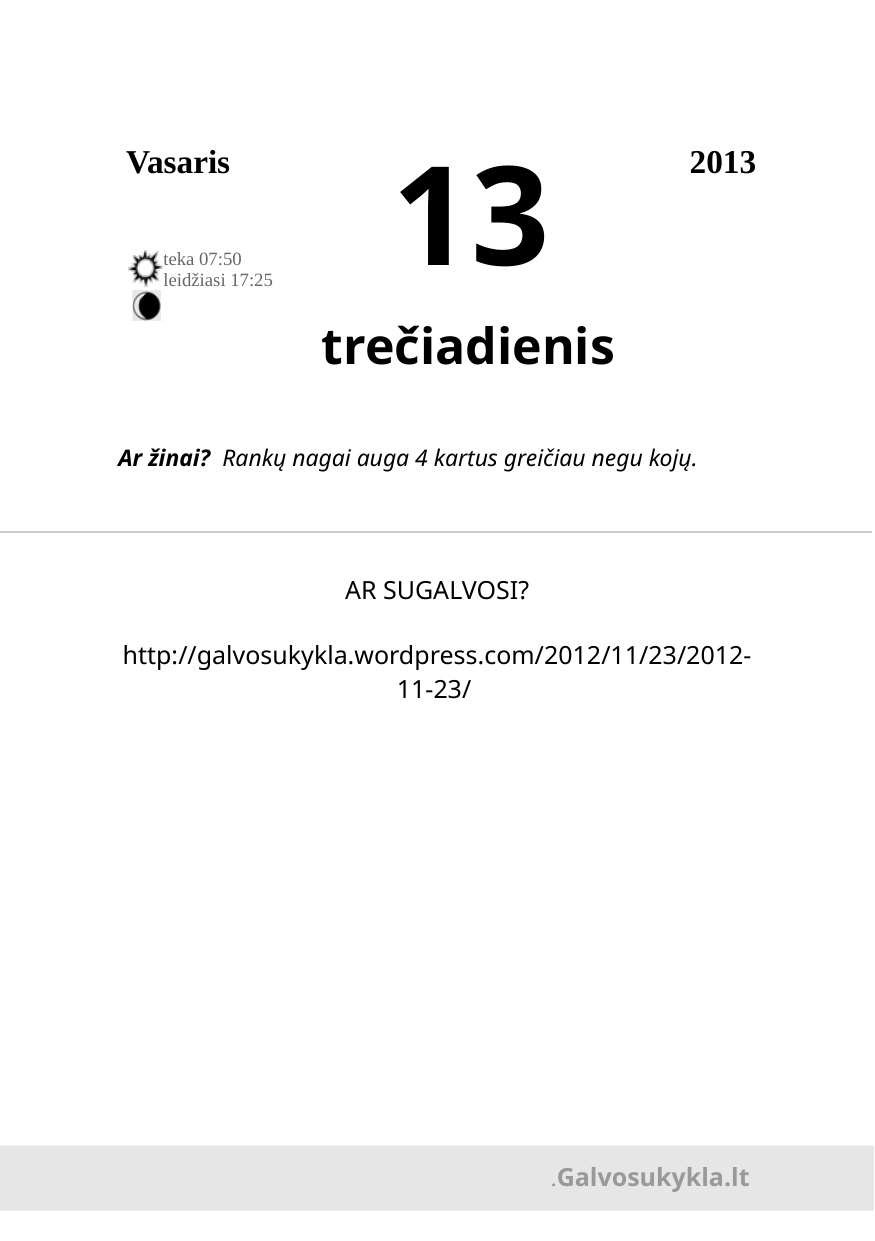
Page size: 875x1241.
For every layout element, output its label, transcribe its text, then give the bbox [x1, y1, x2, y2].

text AR SUGALVOSI? [118, 573, 756, 607]
table_header [118, 288, 298, 379]
table_header Vasaris teka 07:50 leidžiasi 17:25 [118, 118, 298, 287]
table_header 13 trečiadienis [299, 118, 638, 379]
text http://galvosukykla.wordpress.com/2012/11/23/2012-11-23/ [118, 638, 756, 706]
text Ar žinai? Rankų nagai auga 4 kartus greičiau negu kojų. [118, 442, 756, 473]
table_header 2013 [638, 118, 756, 379]
